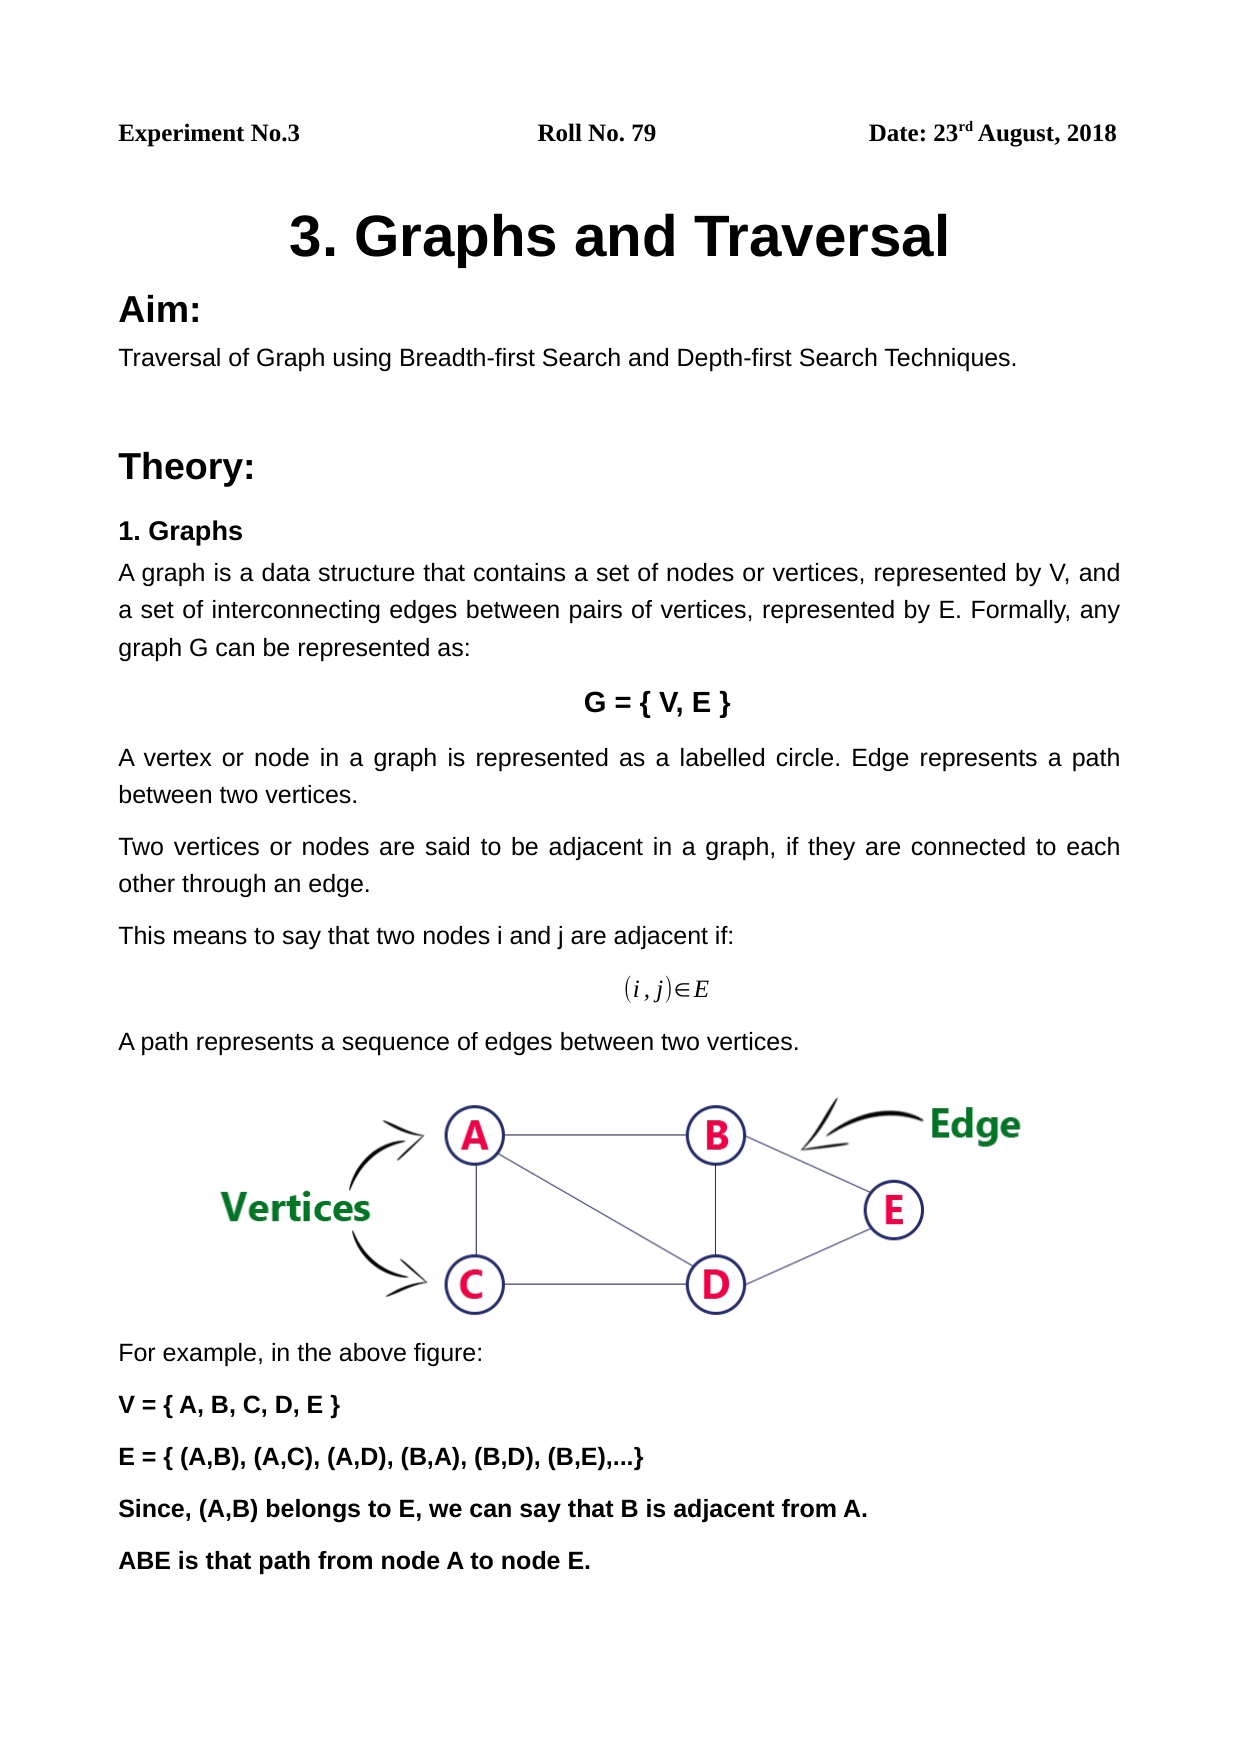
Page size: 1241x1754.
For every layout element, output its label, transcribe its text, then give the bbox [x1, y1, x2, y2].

title 3. Graphs and Traversal [118, 201, 1122, 268]
text E = { (A,B), (A,C), (A,D), (B,A), (B,D), (B,E),...} [118, 1442, 1122, 1471]
text Since, (A,B) belongs to E, we can say that B is adjacent from A. [118, 1494, 1122, 1522]
text A vertex or node in a graph is represented as a labelled circle. Edge represents a path between two vertices. [118, 743, 1122, 809]
text G = { V, E } [118, 685, 1122, 718]
text A graph is a data structure that contains a set of nodes or vertices, represented by V, and a set of interconnecting edges between pairs of vertices, represented by E. Formally, any graph G can be represented as: [118, 558, 1122, 662]
text For example, in the above figure: [118, 1330, 1122, 1367]
text ABE is that path from node A to node E. [118, 1546, 1122, 1574]
text V = { A, B, C, D, E } [118, 1390, 1122, 1419]
text Two vertices or nodes are said to be adjacent in a graph, if they are connected to each other through an edge. [118, 832, 1122, 898]
text This means to say that two nodes i and j are adjacent if: [118, 921, 1122, 950]
text A path represents a sequence of edges between two vertices. [118, 1027, 1122, 1056]
picture [118, 1078, 1123, 1330]
subtitle 1. Graphs [118, 514, 1122, 546]
text Traversal of Graph using Breadth-first Search and Depth-first Search Techniques. [118, 343, 1122, 372]
subtitle Theory: [118, 444, 1122, 487]
subtitle Aim: [118, 287, 1122, 330]
